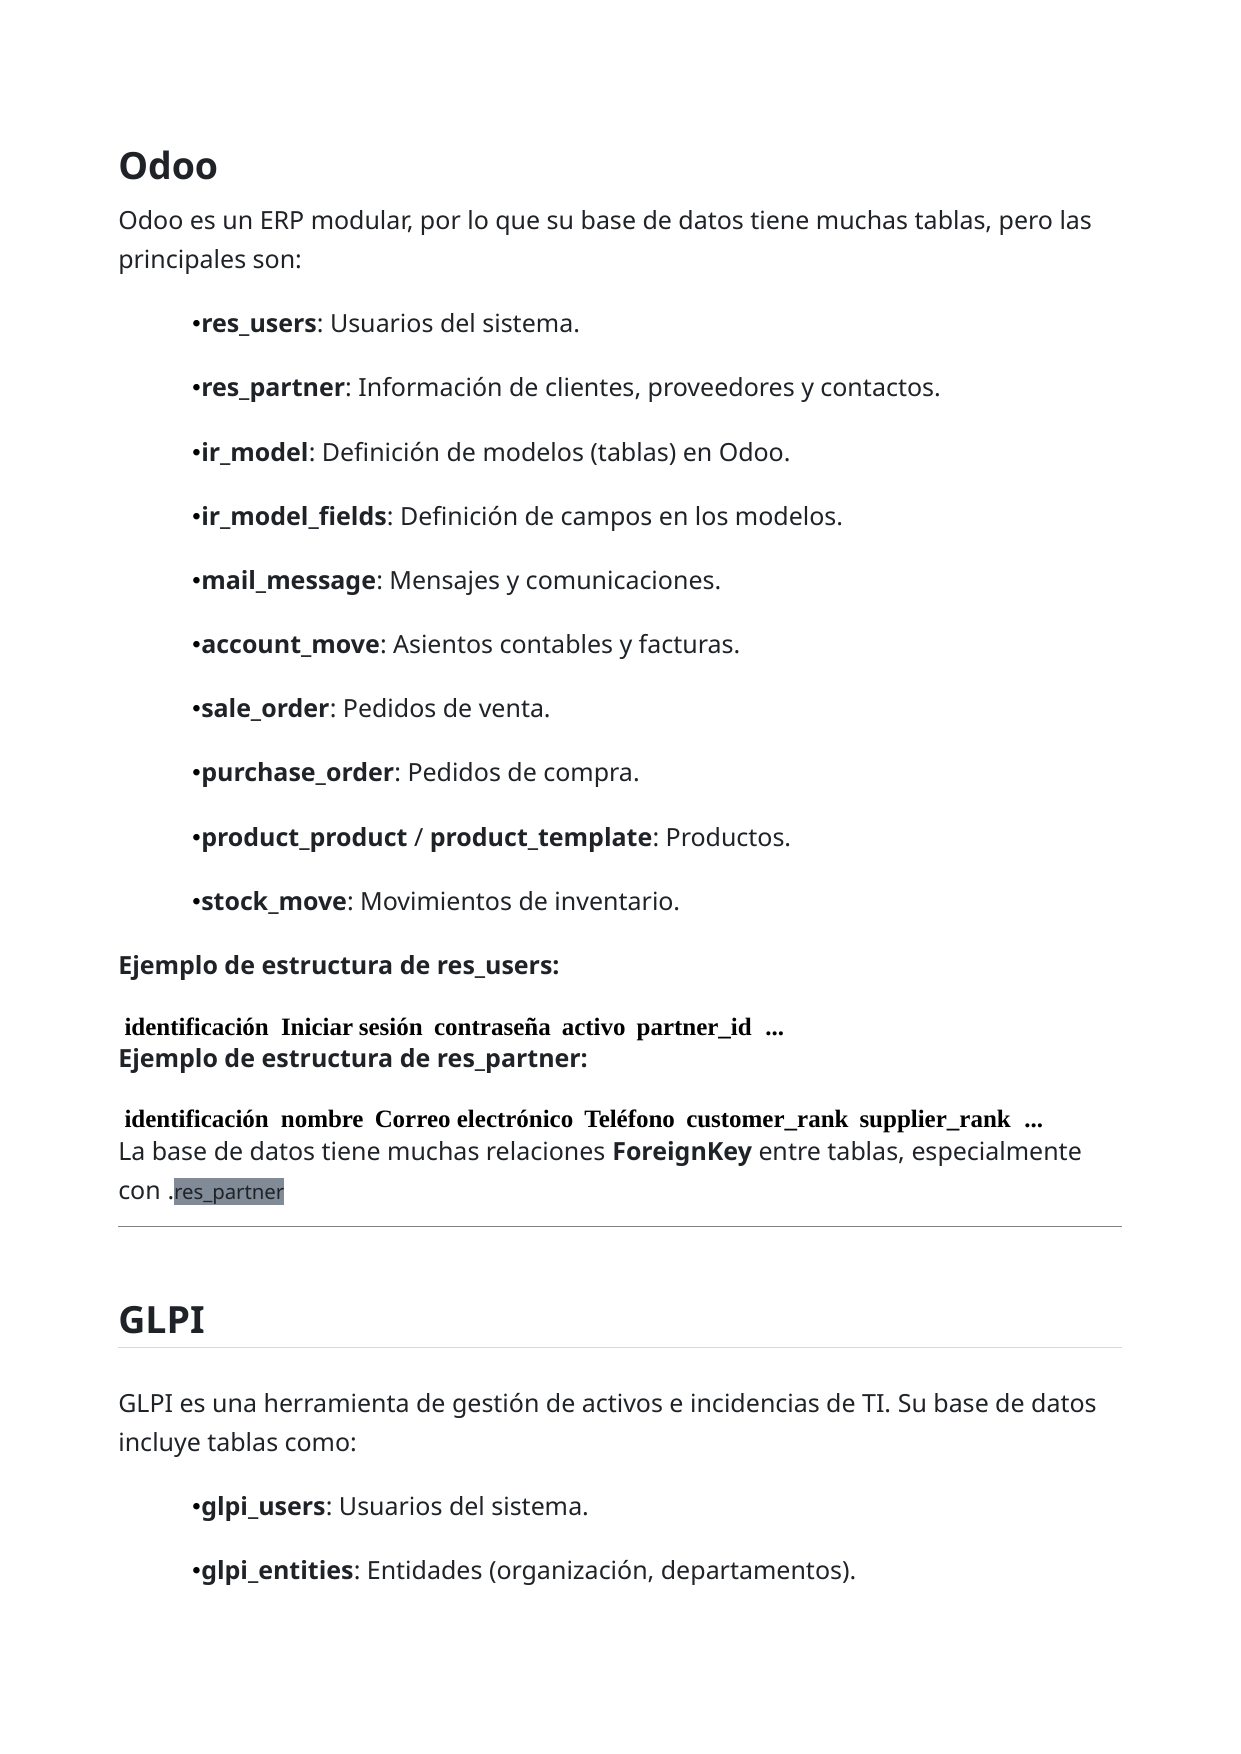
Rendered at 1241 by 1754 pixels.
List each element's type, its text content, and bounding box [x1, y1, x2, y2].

list glpi_users: Usuarios del sistema. [118, 1488, 1122, 1523]
table_header supplier_rank [854, 1105, 1016, 1133]
table_header Teléfono [579, 1105, 680, 1133]
table_header activo [556, 1012, 631, 1040]
table_header identificación [118, 1105, 275, 1133]
text La base de datos tiene muchas relaciones ForeignKey entre tablas, especialmente con .res_partner [118, 1133, 1122, 1207]
list purchase_order: Pedidos de compra. [118, 755, 1122, 789]
list stock_move: Movimientos de inventario. [118, 883, 1122, 917]
list glpi_entities: Entidades (organización, departamentos). [118, 1553, 1122, 1587]
list account_move: Asientos contables y facturas. [118, 627, 1122, 661]
table_header identificación [118, 1012, 275, 1040]
list ir_model: Definición de modelos (tablas) en Odoo. [118, 434, 1122, 468]
list res_partner: Información de clientes, proveedores y contactos. [118, 370, 1122, 404]
list res_users: Usuarios del sistema. [118, 306, 1122, 340]
table_header nombre [275, 1105, 369, 1133]
text Ejemplo de estructura de res_users: [118, 947, 1122, 982]
table_header ... [1016, 1105, 1051, 1133]
table_header Iniciar sesión [275, 1012, 428, 1040]
list product_product / product_template: Productos. [118, 819, 1122, 853]
table_header customer_rank [680, 1105, 854, 1133]
table_header Correo electrónico [369, 1105, 579, 1133]
subtitle GLPI [118, 1293, 1122, 1347]
text Odoo es un ERP modular, por lo que su base de datos tiene muchas tablas, pero las principales son: [118, 202, 1122, 276]
table_header partner_id [631, 1012, 757, 1040]
text Ejemplo de estructura de res_partner: [118, 1040, 1122, 1074]
list ir_model_fields: Definición de campos en los modelos. [118, 498, 1122, 532]
table_header contraseña [429, 1012, 556, 1040]
subtitle Odoo [118, 139, 1122, 190]
list mail_message: Mensajes y comunicaciones. [118, 562, 1122, 597]
text GLPI es una herramienta de gestión de activos e incidencias de TI. Su base de datos incluye tablas como: [118, 1385, 1122, 1458]
table_header ... [757, 1012, 792, 1040]
list sale_order: Pedidos de venta. [118, 691, 1122, 725]
